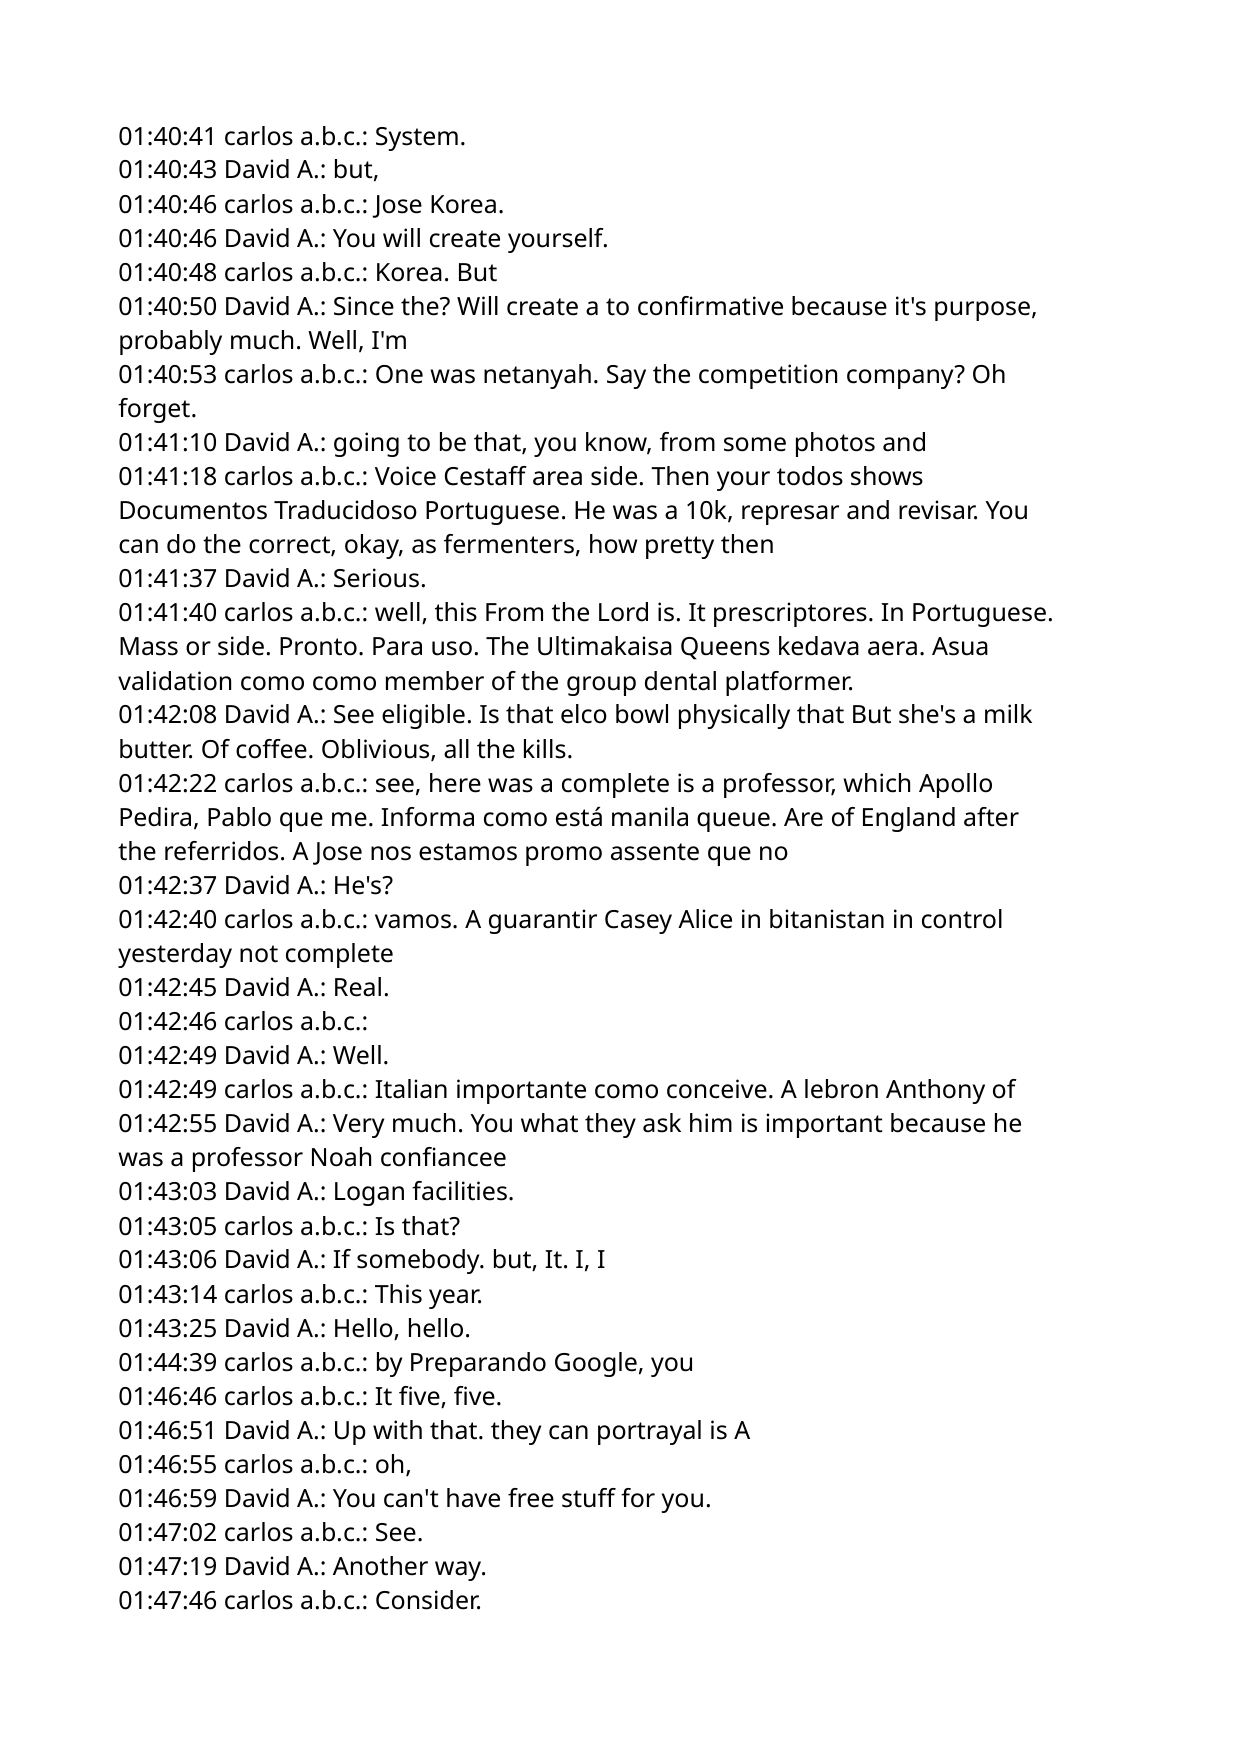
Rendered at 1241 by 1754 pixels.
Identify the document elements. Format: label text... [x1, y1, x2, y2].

table_cell 01:40:41 carlos a.b.c.: System. 01:40:43 David A.: but, 01:40:46 carlos a.b.c.: Jose Korea. 01:40:46 David A.: You will create yourself. 01:40:48 carlos a.b.c.: Korea. But 01:40:50 David A.: Since the? Will create a to confirmative because it's purpose, probably much. Well, I'm 01:40:53 carlos a.b.c.: One was netanyah. Say the competition company? Oh forget. 01:41:10 David A.: going to be that, you know, from some photos and 01:41:18 carlos a.b.c.: Voice Cestaff area side. Then your todos shows Documentos Traducidoso Portuguese. He was a 10k, represar and revisar. You can do the correct, okay, as fermenters, how pretty then 01:41:37 David A.: Serious. 01:41:40 carlos a.b.c.: well, this From the Lord is. It prescriptores. In Portuguese. Mass or side. Pronto. Para uso. The Ultimakaisa Queens kedava aera. Asua validation como como member of the group dental platformer. 01:42:08 David A.: See eligible. Is that elco bowl physically that But she's a milk butter. Of coffee. Oblivious, all the kills. 01:42:22 carlos a.b.c.: see, here was a complete is a professor, which Apollo Pedira, Pablo que me. Informa como está manila queue. Are of England after the referridos. A Jose nos estamos promo assente que no 01:42:37 David A.: He's? 01:42:40 carlos a.b.c.: vamos. A guarantir Casey Alice in bitanistan in control yesterday not complete 01:42:45 David A.: Real. 01:42:46 carlos a.b.c.: 01:42:49 David A.: Well. 01:42:49 carlos a.b.c.: Italian importante como conceive. A lebron Anthony of 01:42:55 David A.: Very much. You what they ask him is important because he was a professor Noah confiancee 01:43:03 David A.: Logan facilities. 01:43:05 carlos a.b.c.: Is that? 01:43:06 David A.: If somebody. but, It. I, I 01:43:14 carlos a.b.c.: This year. 01:43:25 David A.: Hello, hello. 01:44:39 carlos a.b.c.: by Preparando Google, you 01:46:46 carlos a.b.c.: It five, five. 01:46:51 David A.: Up with that. they can portrayal is A 01:46:55 carlos a.b.c.: oh, 01:46:59 David A.: You can't have free stuff for you. 01:47:02 carlos a.b.c.: See. 01:47:19 David A.: Another way. 01:47:46 carlos a.b.c.: Consider. [118, 118, 1122, 1617]
